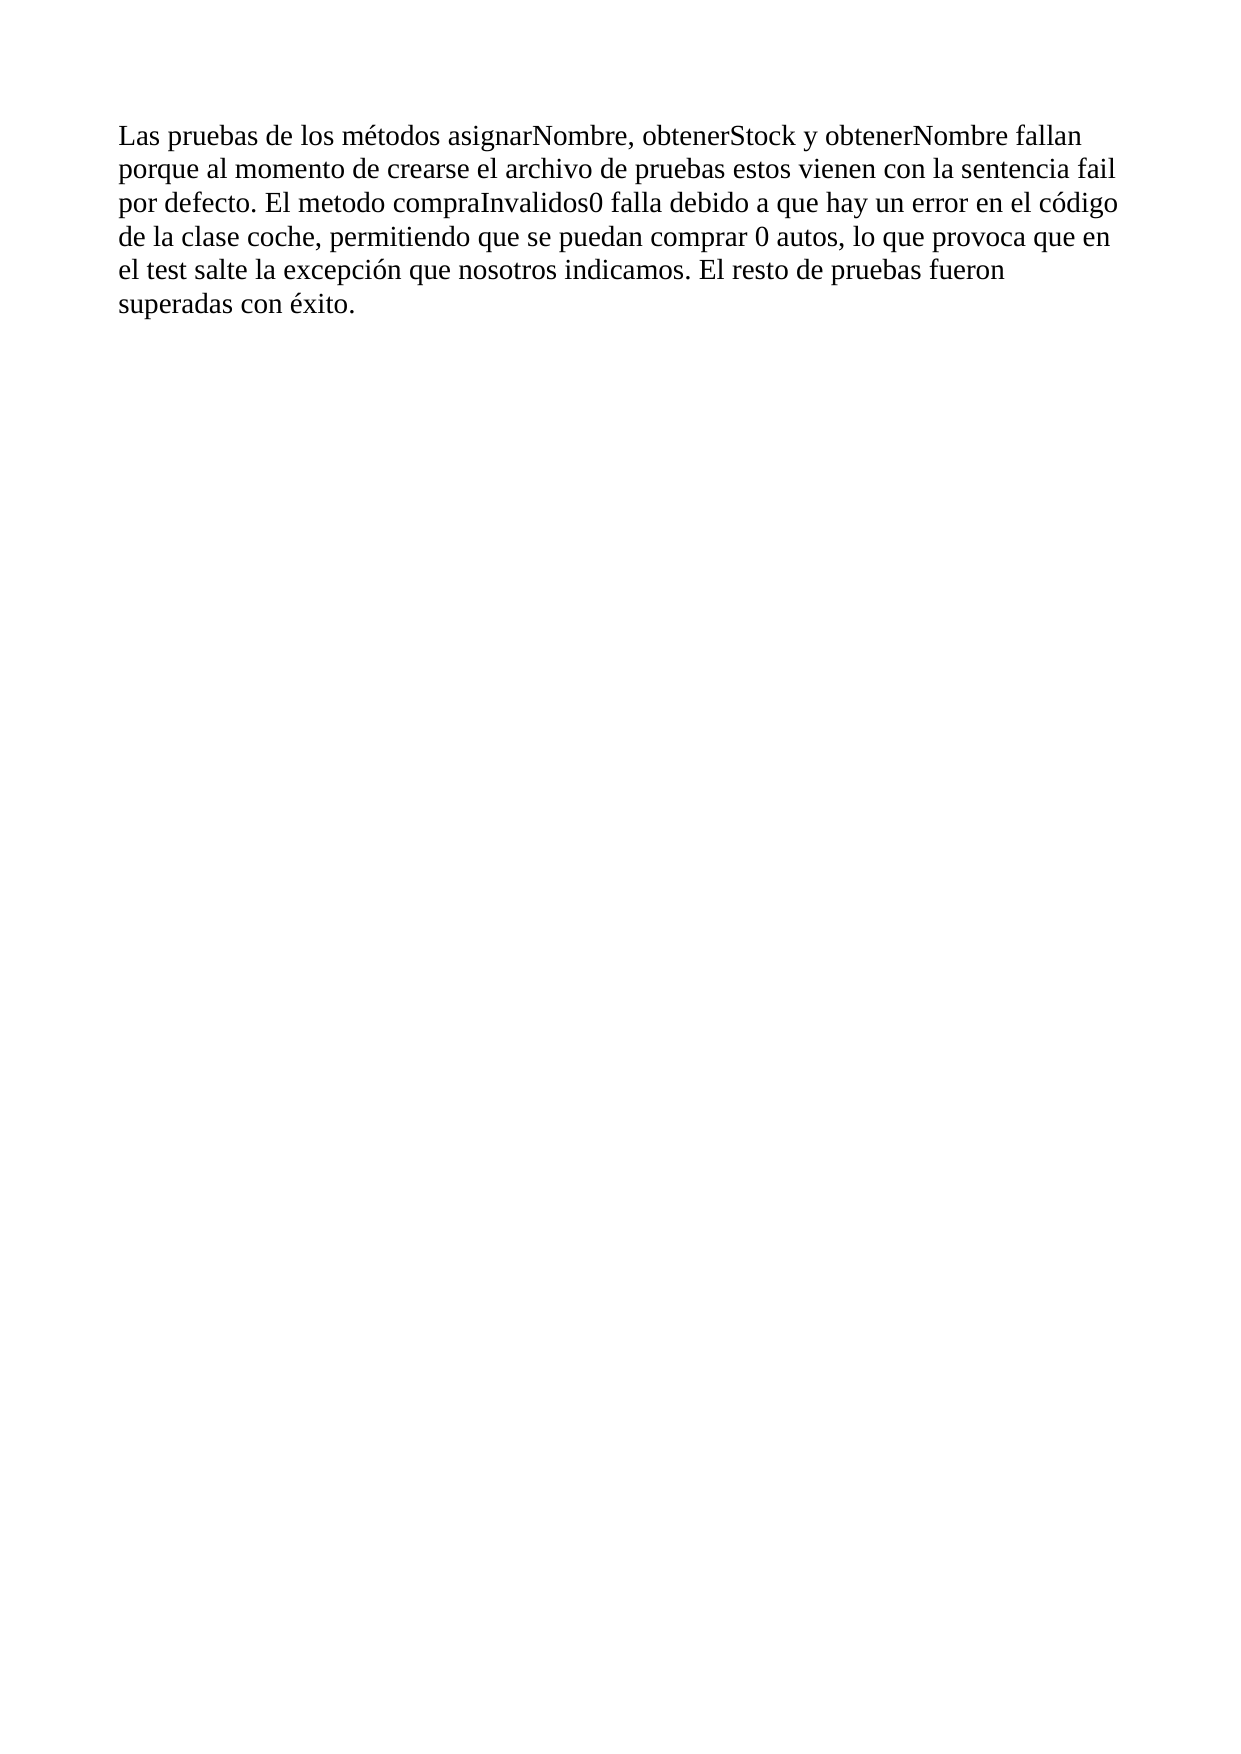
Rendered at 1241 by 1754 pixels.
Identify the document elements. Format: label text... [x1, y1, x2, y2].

text Las pruebas de los métodos asignarNombre, obtenerStock y obtenerNombre fallan porque al momento de crearse el archivo de pruebas estos vienen con la sentencia fail por defecto. El metodo compraInvalidos0 falla debido a que hay un error en el código de la clase coche, permitiendo que se puedan comprar 0 autos, lo que provoca que en el test salte la excepción que nosotros indicamos. El resto de pruebas fueron superadas con éxito. [118, 118, 1122, 319]
